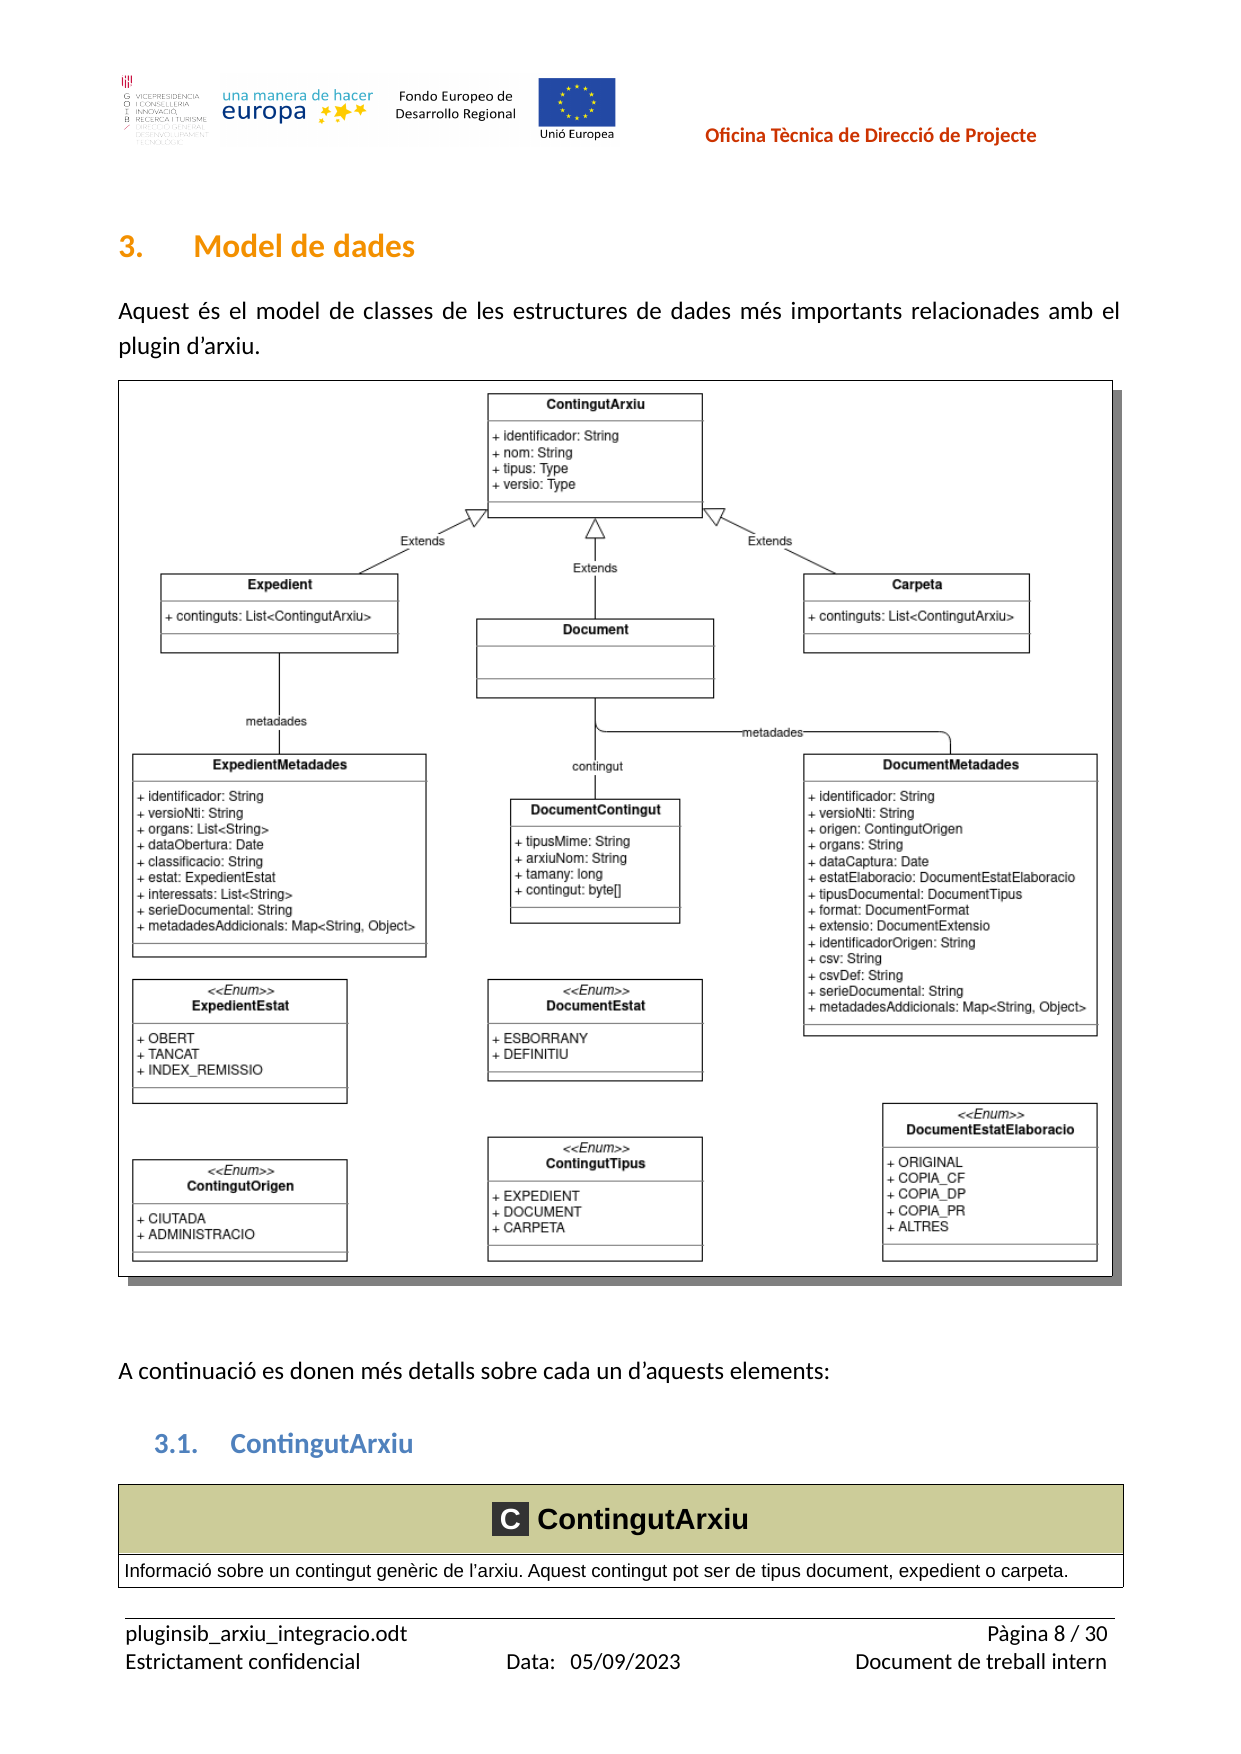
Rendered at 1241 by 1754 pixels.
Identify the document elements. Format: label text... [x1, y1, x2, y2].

picture [219, 73, 621, 147]
table_header C ContingutArxiu [119, 1485, 1123, 1553]
subtitle Model de dades [118, 225, 1122, 266]
text Aquest és el model de classes de les estructures de dades més importants relacionades amb el plugin d’arxiu. [118, 295, 1122, 361]
table_header Informació sobre un contingut genèric de l’arxiu. Aquest contingut pot ser de tipus document, expedient o carpeta. [119, 1555, 1123, 1587]
subtitle ContingutArxiu [153, 1425, 1122, 1461]
text A continuació es donen més detalls sobre cada un d’aquests elements: [118, 1355, 1122, 1385]
picture [121, 382, 1109, 1273]
picture [118, 73, 213, 147]
